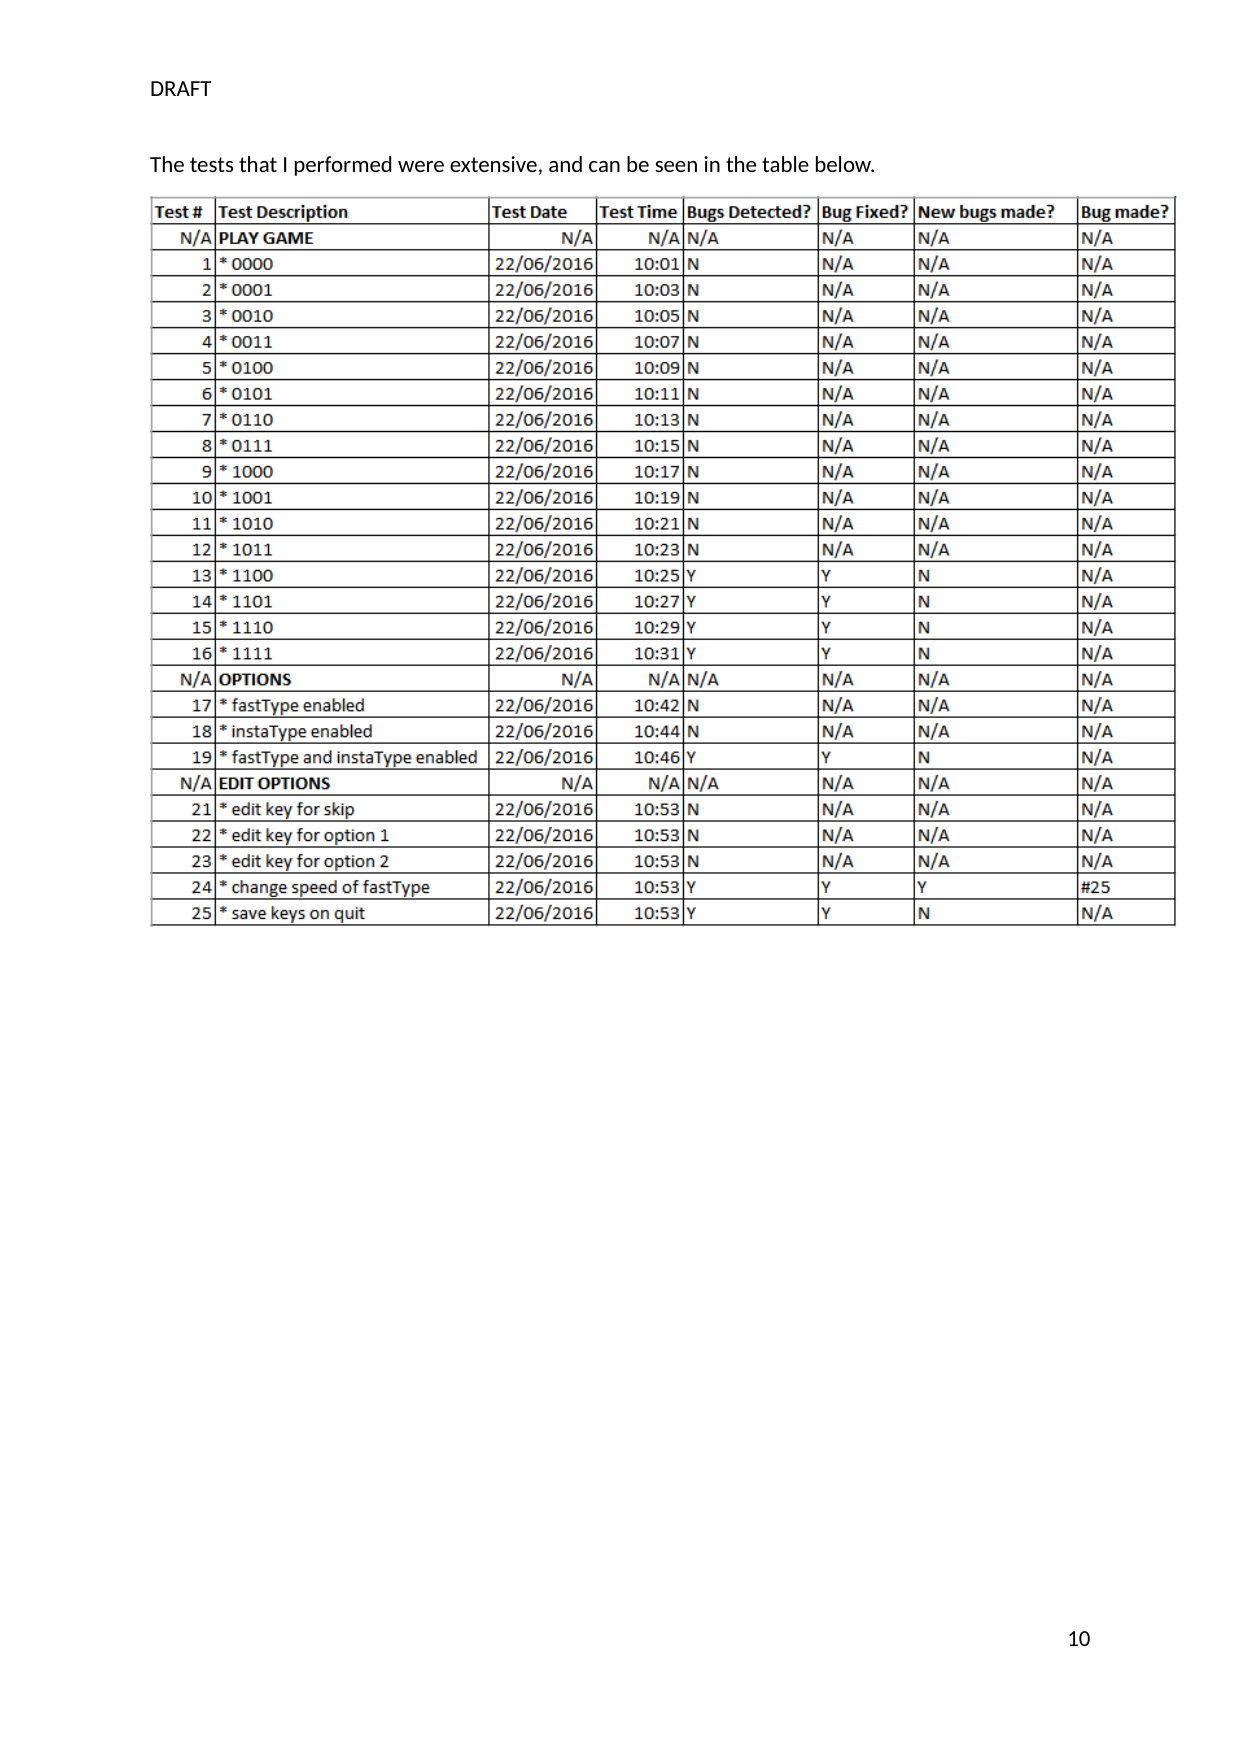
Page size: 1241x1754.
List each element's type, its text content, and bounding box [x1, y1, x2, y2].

picture [150, 196, 1177, 927]
text The tests that I performed were extensive, and can be seen in the table below. [150, 150, 1090, 178]
